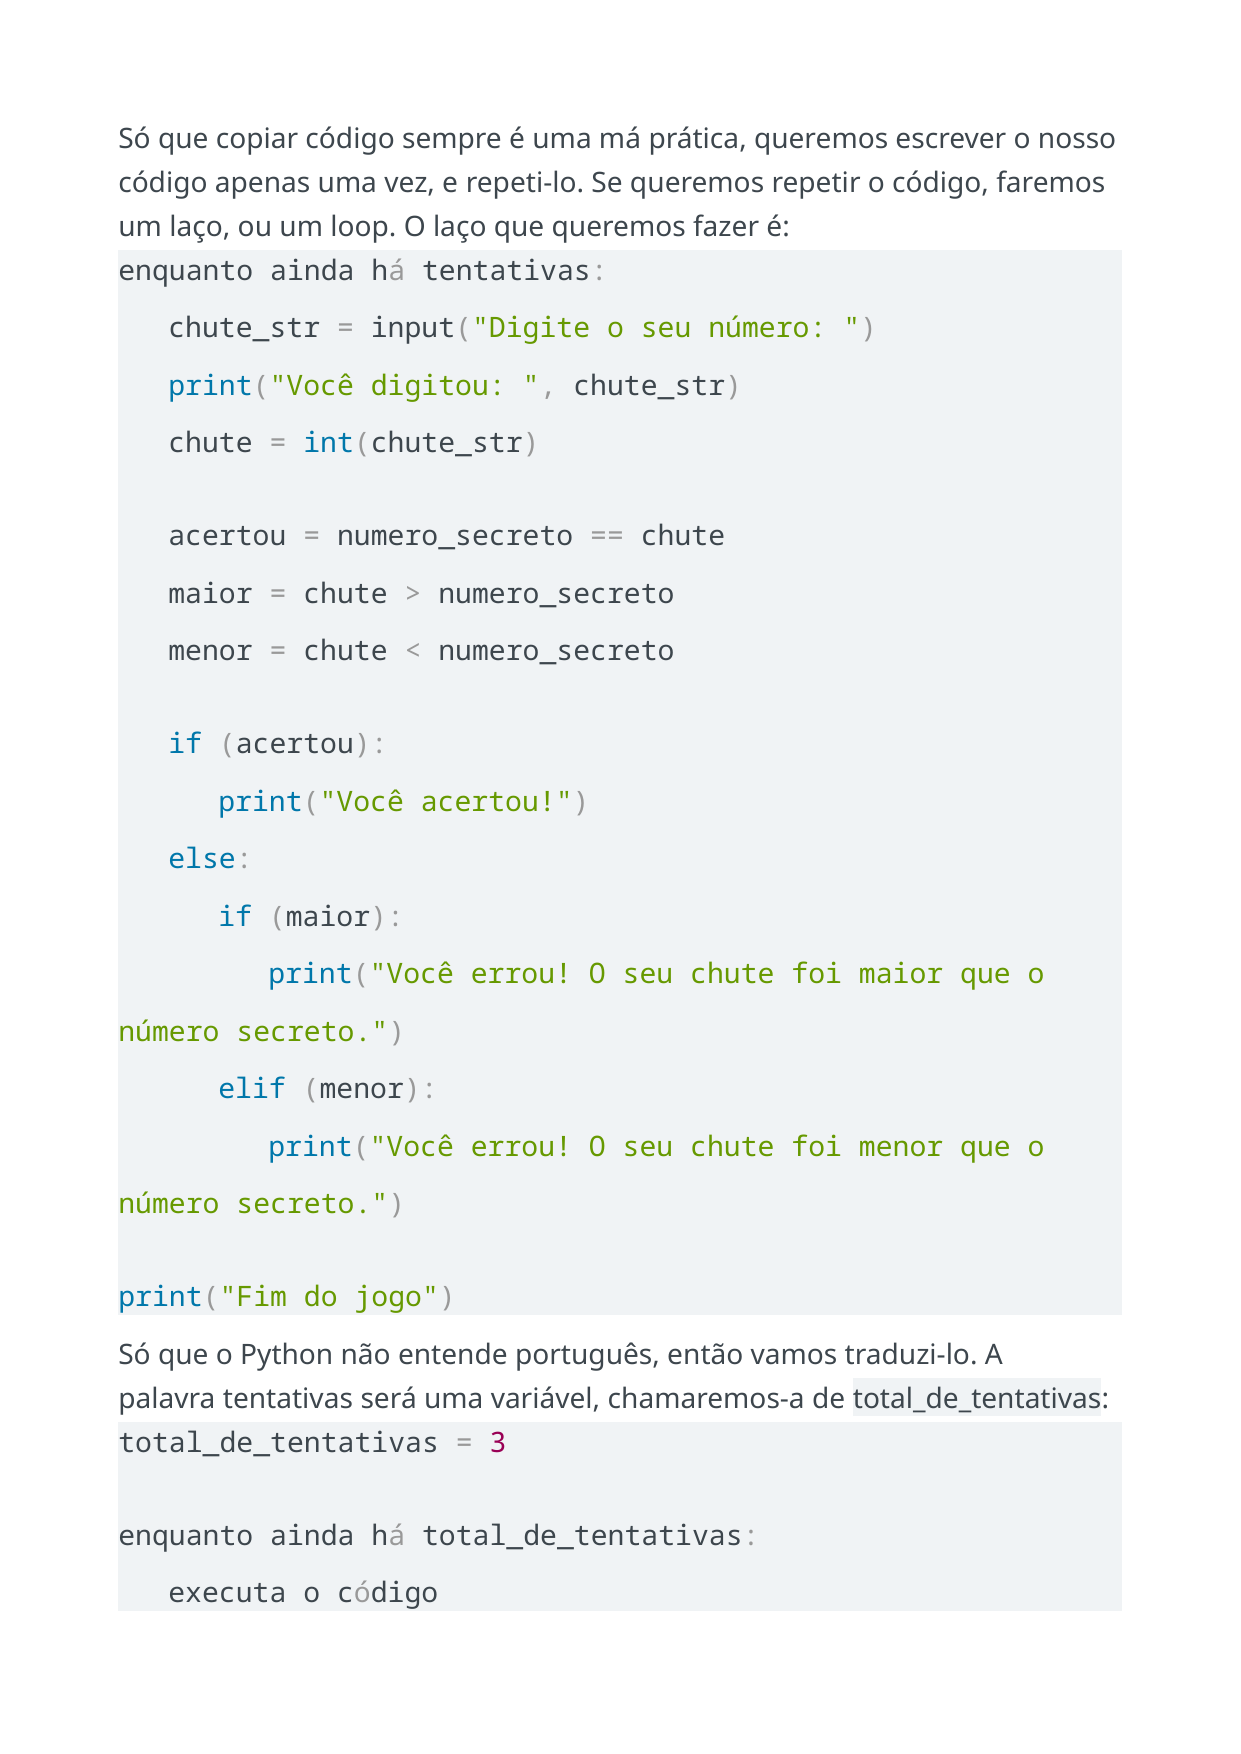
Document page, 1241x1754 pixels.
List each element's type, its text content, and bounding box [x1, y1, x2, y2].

text print("Você errou! O seu chute foi maior que o número secreto.") [118, 954, 1122, 1049]
text maior = chute > numero_secreto [118, 573, 1122, 612]
text print("Você digitou: ", chute_str) [118, 365, 1122, 404]
text print("Você acertou!") [118, 781, 1122, 819]
text executa o código [118, 1573, 1122, 1611]
text enquanto ainda há total_de_tentativas: [118, 1515, 1122, 1553]
text else: [118, 839, 1122, 877]
text if (maior): [118, 896, 1122, 934]
text if (acertou): [118, 724, 1122, 762]
text Só que o Python não entende português, então vamos traduzi-lo. A palavra tentativas será uma variável, chamaremos-a de total_de_tentativas: [118, 1334, 1122, 1416]
text print("Você errou! O seu chute foi menor que o número secreto.") [118, 1126, 1122, 1222]
text total_de_tentativas = 3 [118, 1422, 1122, 1461]
text chute = int(chute_str) [118, 423, 1122, 461]
text elif (menor): [118, 1069, 1122, 1107]
text chute_str = input("Digite o seu número: ") [118, 308, 1122, 346]
text print("Fim do jogo") [118, 1277, 1122, 1315]
text menor = chute < numero_secreto [118, 631, 1122, 669]
text enquanto ainda há tentativas: [118, 250, 1122, 289]
text Só que copiar código sempre é uma má prática, queremos escrever o nosso código apenas uma vez, e repeti-lo. Se queremos repetir o código, faremos um laço, ou um loop. O laço que queremos fazer é: [118, 118, 1122, 244]
text acertou = numero_secreto == chute [118, 516, 1122, 554]
